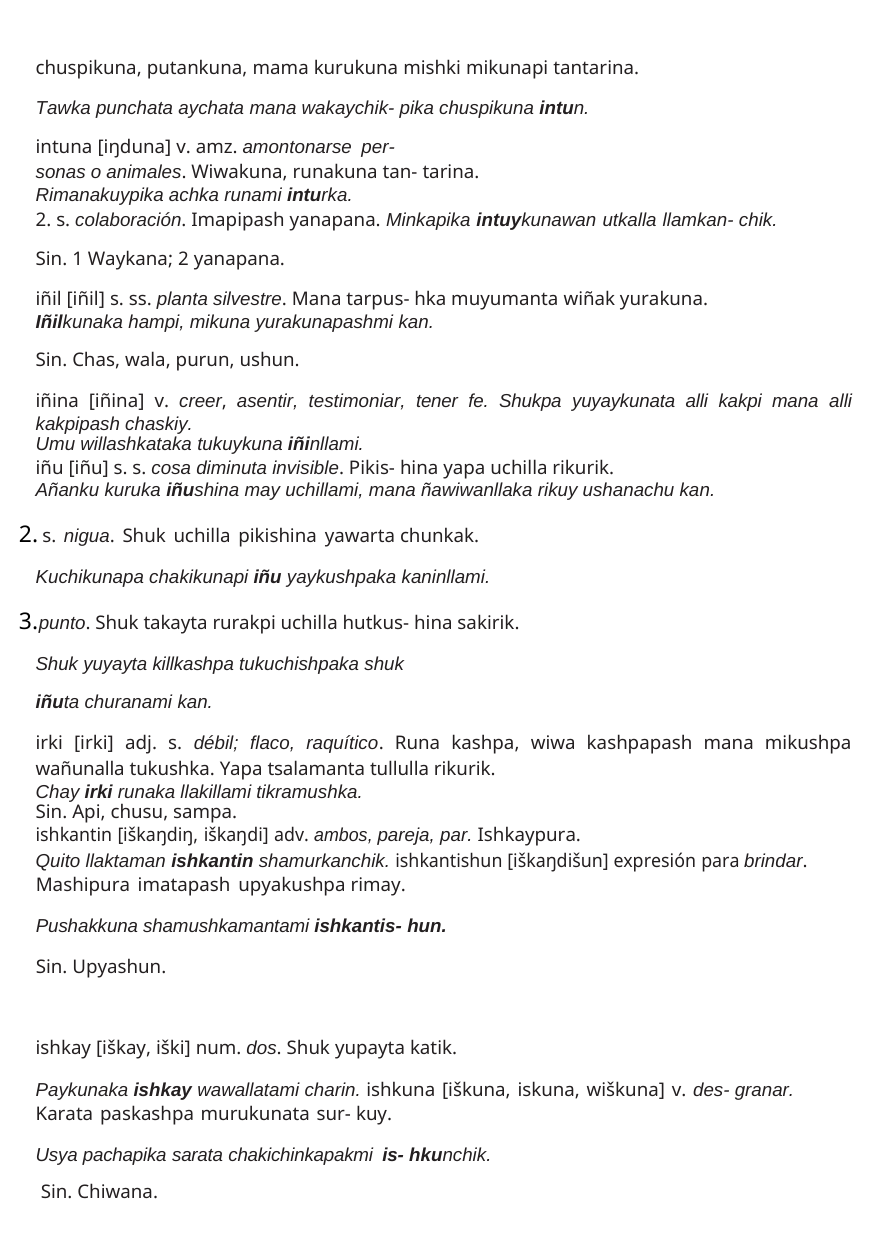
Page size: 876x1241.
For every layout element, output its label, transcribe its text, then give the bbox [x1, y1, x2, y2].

text Iñilkunaka hampi, mikuna yurakunapashmi kan. [35, 311, 852, 333]
text Rimanakuypika achka runami inturka. [35, 184, 856, 206]
text sonas o animales. Wiwakuna, runakuna tan- tarina. [35, 158, 852, 184]
text Sin. Api, chusu, sampa. [35, 802, 856, 823]
text iñuta churanami kan. [35, 692, 856, 713]
text Chay irki runaka llakillami tikramushka. [35, 781, 856, 802]
text iñina [iñina] v. creer, asentir, testimoniar, tener fe. Shukpa yuyaykunata alli kakpi mana alli kakpipash chaskiy. [35, 387, 852, 434]
text Tawka punchata aychata mana wakaychik- pika chuspikuna intun. [35, 97, 852, 118]
text ishkantin [iškaŋdiŋ, iškaŋdi] adv. ambos, pareja, par. Ishkaypura. [35, 823, 852, 847]
text Pushakkuna shamushkamantami ishkantis- hun. [36, 914, 852, 936]
text Paykunaka ishkay wawallatami charin. ishkuna [iškuna, iskuna, wiškuna] v. des- granar. Karata paskashpa murukunata sur- kuy. [35, 1077, 818, 1126]
text ishkay [iškay, iški] num. dos. Shuk yupayta katik. [35, 1035, 818, 1059]
text Shuk yuyayta killkashpa tukuchishpaka shuk [35, 653, 856, 675]
text Umu willashkataka tukuykuna iñinllami. [35, 434, 856, 455]
text Quito llaktaman ishkantin shamurkanchik. ishkantishun [iškaŋdišun] expresión para brindar. Mashipura imatapash upyakushpa rimay. [35, 848, 856, 897]
text Sin. Chas, wala, purun, ushun. [35, 350, 856, 371]
text Sin. 1 Waykana; 2 yanapana. [35, 249, 856, 269]
text iñu [iñu] s. s. cosa diminuta invisible. Pikis- hina yapa uchilla rikurik. [35, 455, 852, 479]
text chuspikuna, putankuna, mama kurukuna mishki mikunapi tantarina. [35, 54, 852, 80]
text 2. s. colaboración. Imapipash yanapana. Minkapika intuykunawan utkalla llamkan- chik. [35, 206, 856, 232]
text iñil [iñil] s. ss. planta silvestre. Mana tarpus- hka muyumanta wiñak yurakuna. [35, 286, 852, 310]
text Sin. Upyashun. [36, 953, 856, 978]
text intuna [iŋduna] v. amz. amontonarse per- [35, 135, 856, 158]
list punto. Shuk takayta rurakpi uchilla hutkus- hina sakirik. [19, 605, 852, 636]
text Añanku kuruka iñushina may uchillami, mana ñawiwanllaka rikuy ushanachu kan. [35, 479, 852, 501]
text Kuchikunapa chakikunapi iñu yaykushpaka kaninllami. [35, 566, 852, 588]
text Sin. Chiwana. [41, 1182, 856, 1203]
text Usya pachapika sarata chakichinkapakmi is- hkunchik. [35, 1143, 818, 1165]
text irki [irki] adj. s. débil; flaco, raquítico. Runa kashpa, wiwa kashpapash mana mikushpa wañunalla tukushka. Yapa tsalamanta tullulla rikurik. [35, 729, 852, 781]
list s. nigua. Shuk uchilla pikishina yawarta chunkak. [19, 518, 852, 549]
